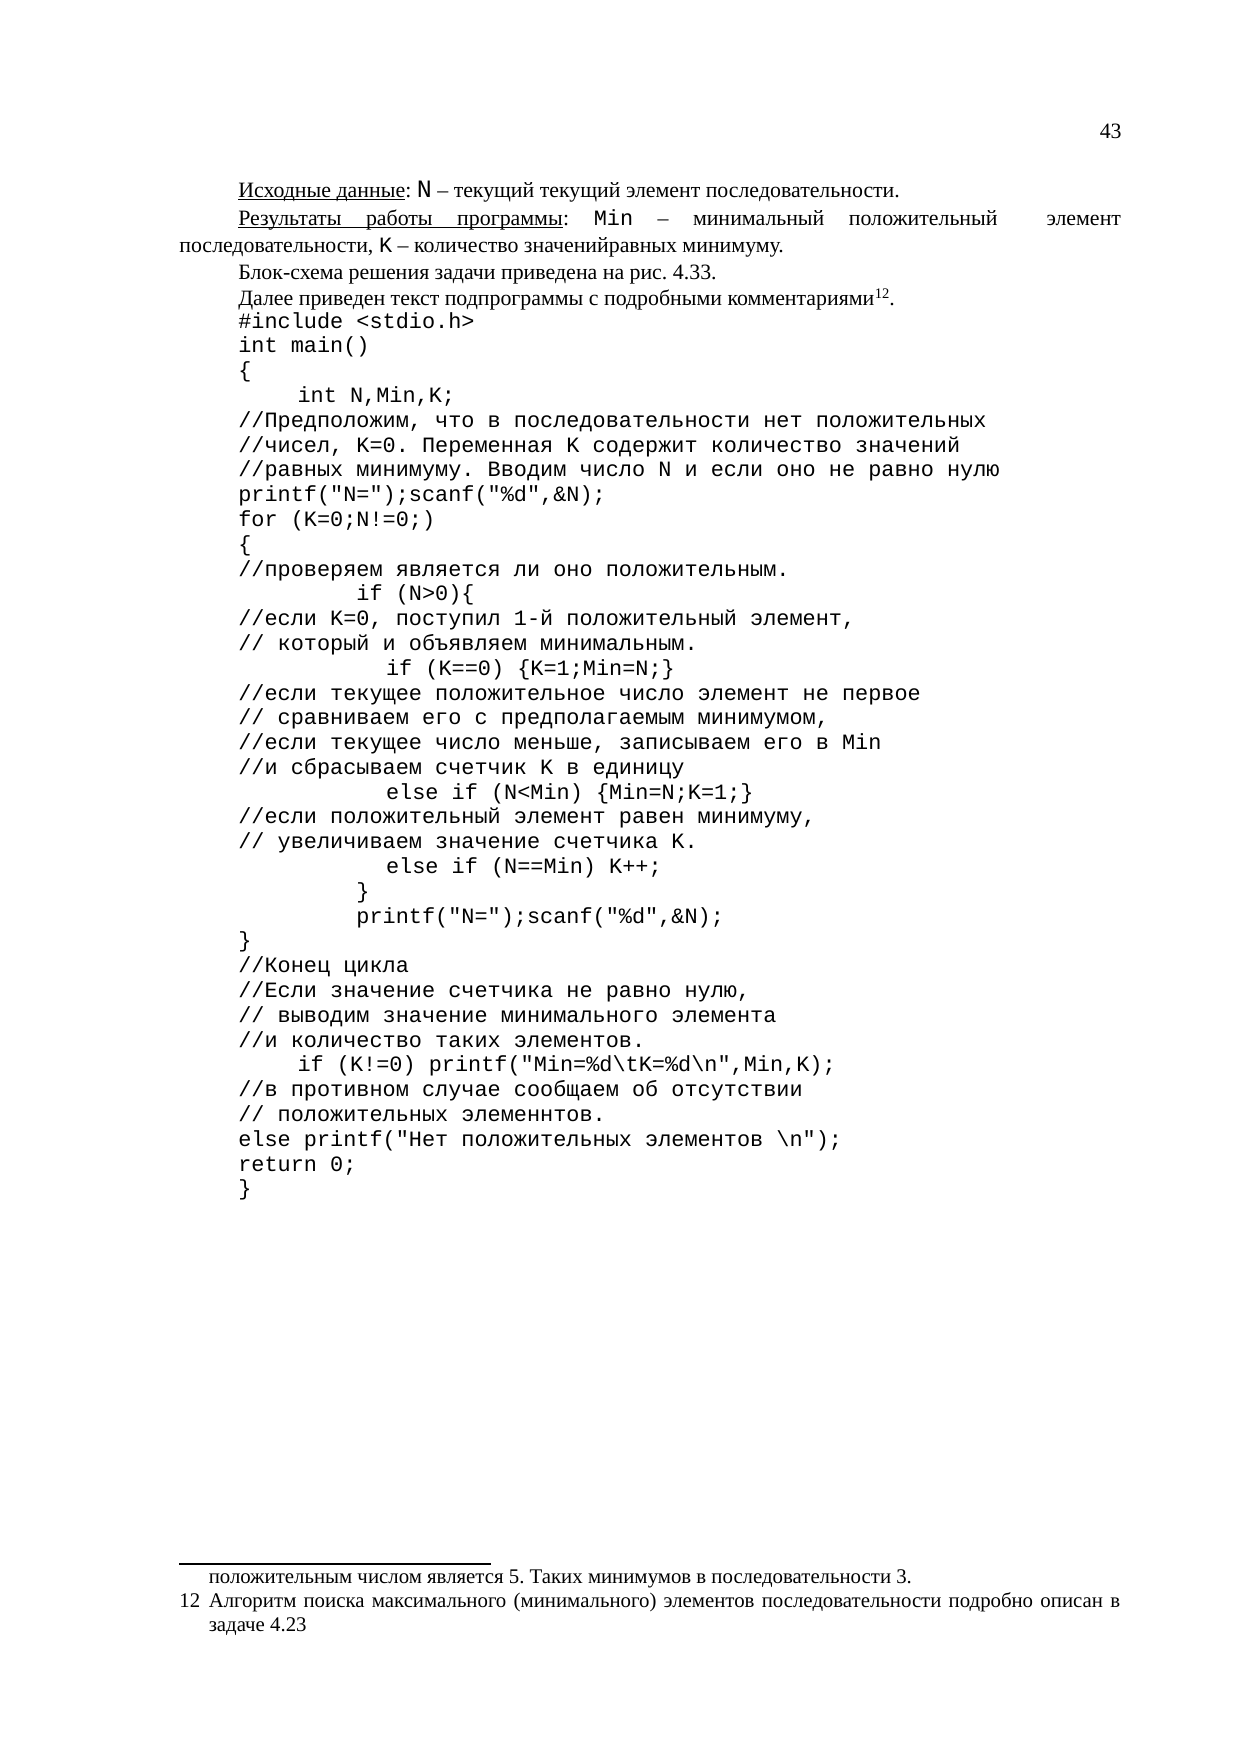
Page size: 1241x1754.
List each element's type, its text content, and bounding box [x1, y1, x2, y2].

text Алгоритм поиска максимального (минимального) элементов последовательности подробно описан в задаче 4.23 [179, 1588, 1121, 1636]
text for (K=0;N!=0;) [238, 508, 1121, 533]
text положительным числом является 5. Таких минимумов в последовательности 3. [179, 1564, 1121, 1588]
text //равных минимуму. Вводим число N и если оно не равно нулю [238, 458, 1121, 483]
text //Предположим, что в последовательности нет положительных [238, 409, 1121, 434]
text } [238, 929, 1121, 954]
text Блок-схема решения задачи приведена на рис. 4.33. [179, 259, 1121, 284]
text //в противном случае сообщаем об отсутствии [238, 1078, 1121, 1103]
text int main() [238, 334, 1121, 359]
text { [238, 359, 1121, 384]
text } [238, 1177, 1121, 1202]
text //если K=0, поступил 1-й положительный элемент, [238, 607, 1121, 632]
text else printf("Нет положительных элементов \n"); [238, 1128, 1121, 1153]
text //если текущее число меньше, записываем его в Min [238, 731, 1121, 756]
text printf("N=");scanf("%d",&N); [238, 905, 1121, 929]
text int N,Min,K; [238, 384, 1121, 409]
text Далее приведен текст подпрограммы с подробными комментариями. [179, 284, 1121, 310]
text //и количество таких элементов. [238, 1029, 1121, 1053]
text else if (N<Min) {Min=N;K=1;} [238, 781, 1121, 806]
text #include <stdio.h> [238, 310, 1121, 334]
text // увеличиваем значение счетчика K. [238, 830, 1121, 855]
text if (K!=0) printf("Min=%d\tK=%d\n",Min,K); [238, 1053, 1121, 1078]
text printf("N=");scanf("%d",&N); [238, 483, 1121, 508]
text // положительных элеменнтов. [238, 1103, 1121, 1128]
text if (N>0){ [238, 582, 1121, 607]
text //если положительный элемент равен минимуму, [238, 806, 1121, 830]
text //Конец цикла [238, 954, 1121, 979]
text else if (N==Min) K++; [238, 855, 1121, 880]
text //если текущее положительное число элемент не первое [238, 682, 1121, 706]
text Результаты работы программы: Min – минимальный положительный элемент последовательности, K – количество значенийравных минимуму. [179, 205, 1121, 259]
text //чисел, K=0. Переменная K содержит количество значений [238, 434, 1121, 458]
text { [238, 533, 1121, 558]
text // выводим значение минимального элемента [238, 1004, 1121, 1029]
text if (K==0) {K=1;Min=N;} [238, 657, 1121, 682]
text Исходные данные: N – текущий текущий элемент последовательности. [179, 177, 1121, 205]
text return 0; [238, 1153, 1121, 1177]
text } [238, 880, 1121, 905]
text //проверяем является ли оно положительным. [238, 558, 1121, 582]
text //и сбрасываем счетчик K в единицу [238, 756, 1121, 781]
text // который и объявляем минимальным. [238, 632, 1121, 657]
text //Если значение счетчика не равно нулю, [238, 979, 1121, 1004]
text // сравниваем его с предполагаемым минимумом, [238, 706, 1121, 731]
